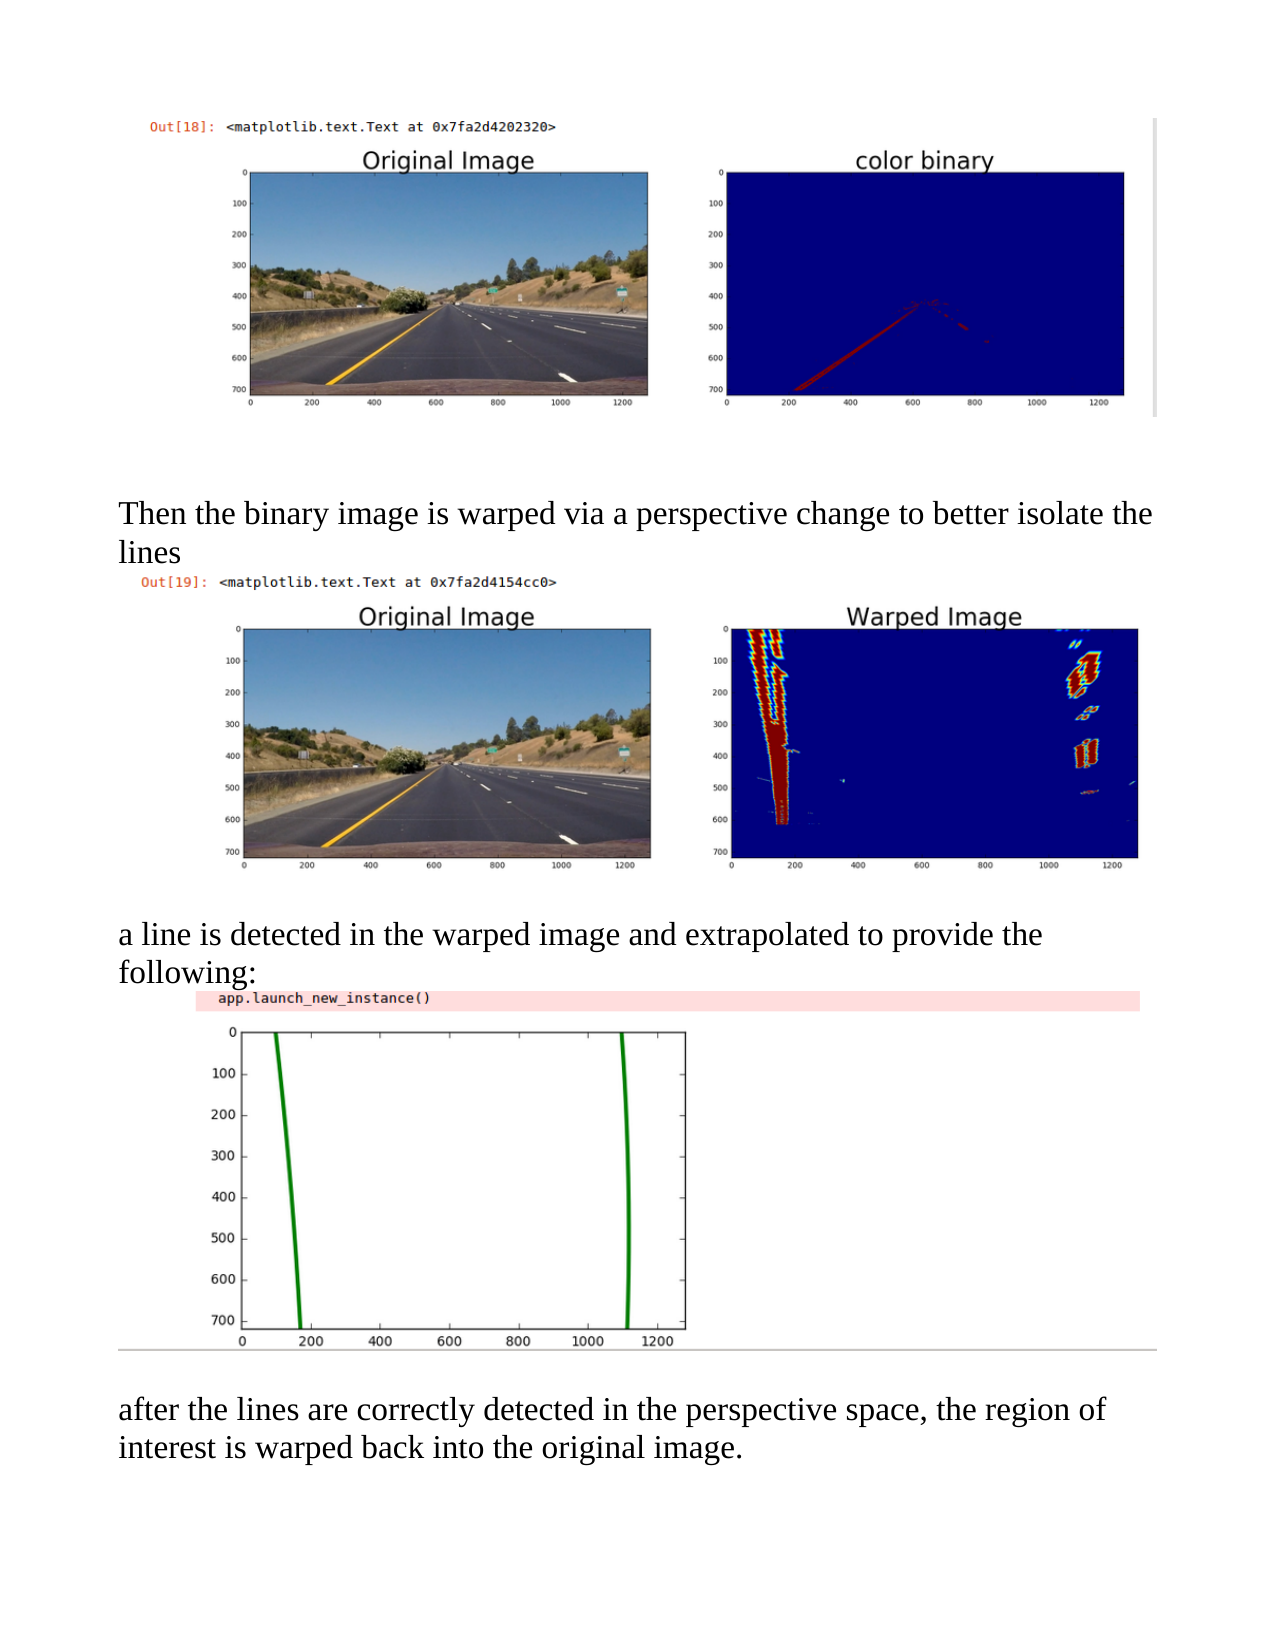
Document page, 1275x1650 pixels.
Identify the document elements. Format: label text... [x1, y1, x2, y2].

picture [118, 570, 1157, 876]
text a line is detected in the warped image and extrapolated to provide the following: [118, 914, 1157, 991]
text Then the binary image is warped via a perspective change to better isolate the lines [118, 493, 1157, 570]
picture [118, 118, 1157, 417]
picture [118, 991, 1157, 1351]
text after the lines are correctly detected in the perspective space, the region of interest is warped back into the original image. [118, 1389, 1157, 1466]
